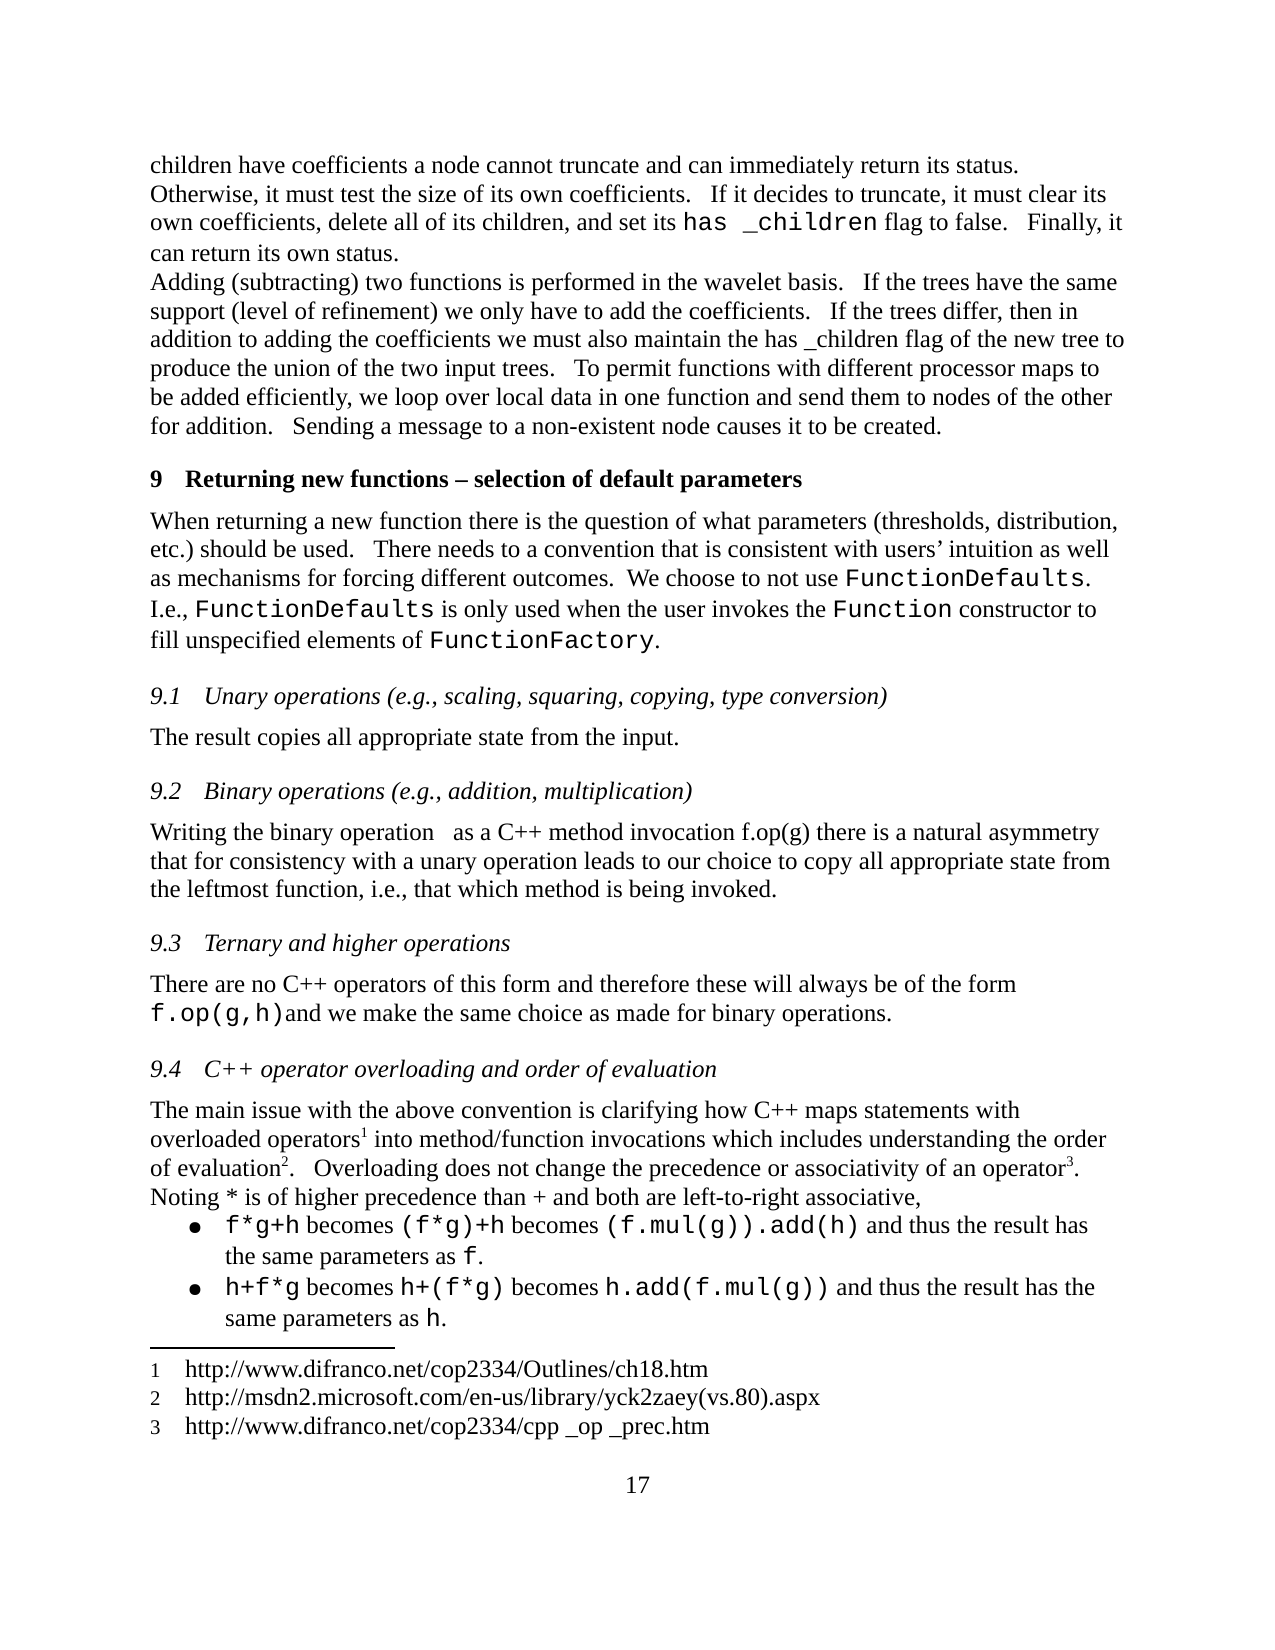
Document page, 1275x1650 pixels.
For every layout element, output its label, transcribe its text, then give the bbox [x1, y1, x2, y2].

text The main issue with the above convention is clarifying how C++ maps statements with overloaded operators into method/function invocations which includes understanding the order of evaluation. Overloading does not change the precedence or associativity of an operator. [150, 1095, 1125, 1182]
text When returning a new function there is the question of what parameters (thresholds, distribution, etc.) should be used. There needs to a convention that is consistent with users’ intuition as well as mechanisms for forcing different outcomes. We choose to not use FunctionDefaults. I.e., FunctionDefaults is only used when the user invokes the Function constructor to fill unspecified elements of FunctionFactory. [150, 506, 1125, 656]
text http://www.difranco.net/cop2334/cpp _op _prec.htm [150, 1411, 1125, 1440]
text Adding (subtracting) two functions is performed in the wavelet basis. If the trees have the same support (level of refinement) we only have to add the coefficients. If the trees differ, then in addition to adding the coefficients we must also maintain the has _children flag of the new tree to produce the union of the two input trees. To permit functions with different processor maps to be added efficiently, we loop over local data in one function and send them to nodes of the other for addition. Sending a message to a non-existent node causes it to be created. [150, 267, 1125, 439]
text http://www.difranco.net/cop2334/Outlines/ch18.htm [150, 1354, 1125, 1382]
subtitle C++ operator overloading and order of evaluation [150, 1054, 1125, 1083]
text The result copies all appropriate state from the input. [150, 722, 1125, 751]
text Writing the binary operation as a C++ method invocation f.op(g) there is a natural asymmetry that for consistency with a unary operation leads to our choice to copy all appropriate state from the leftmost function, i.e., that which method is being invoked. [150, 817, 1125, 903]
subtitle Returning new functions – selection of default parameters [150, 464, 1125, 493]
text children have coefficients a node cannot truncate and can immediately return its status. Otherwise, it must test the size of its own coefficients. If it decides to truncate, it must clear its own coefficients, delete all of its children, and set its has _children flag to false. Finally, it can return its own status. [150, 150, 1125, 267]
subtitle Binary operations (e.g., addition, multiplication) [150, 776, 1125, 804]
text Noting * is of higher precedence than + and both are left-to-right associative, [150, 1182, 1125, 1210]
subtitle Unary operations (e.g., scaling, squaring, copying, type conversion) [150, 681, 1125, 709]
list f*g+h becomes (f*g)+h becomes (f.mul(g)).add(h) and thus the result has the same parameters as f. [187, 1210, 1125, 1272]
list h+f*g becomes h+(f*g) becomes h.add(f.mul(g)) and thus the result has the same parameters as h. [187, 1272, 1125, 1334]
text There are no C++ operators of this form and therefore these will always be of the form f.op(g,h)and we make the same choice as made for binary operations. [150, 969, 1125, 1029]
text http://msdn2.microsoft.com/en-us/library/yck2zaey(vs.80).aspx [150, 1382, 1125, 1411]
subtitle Ternary and higher operations [150, 928, 1125, 957]
